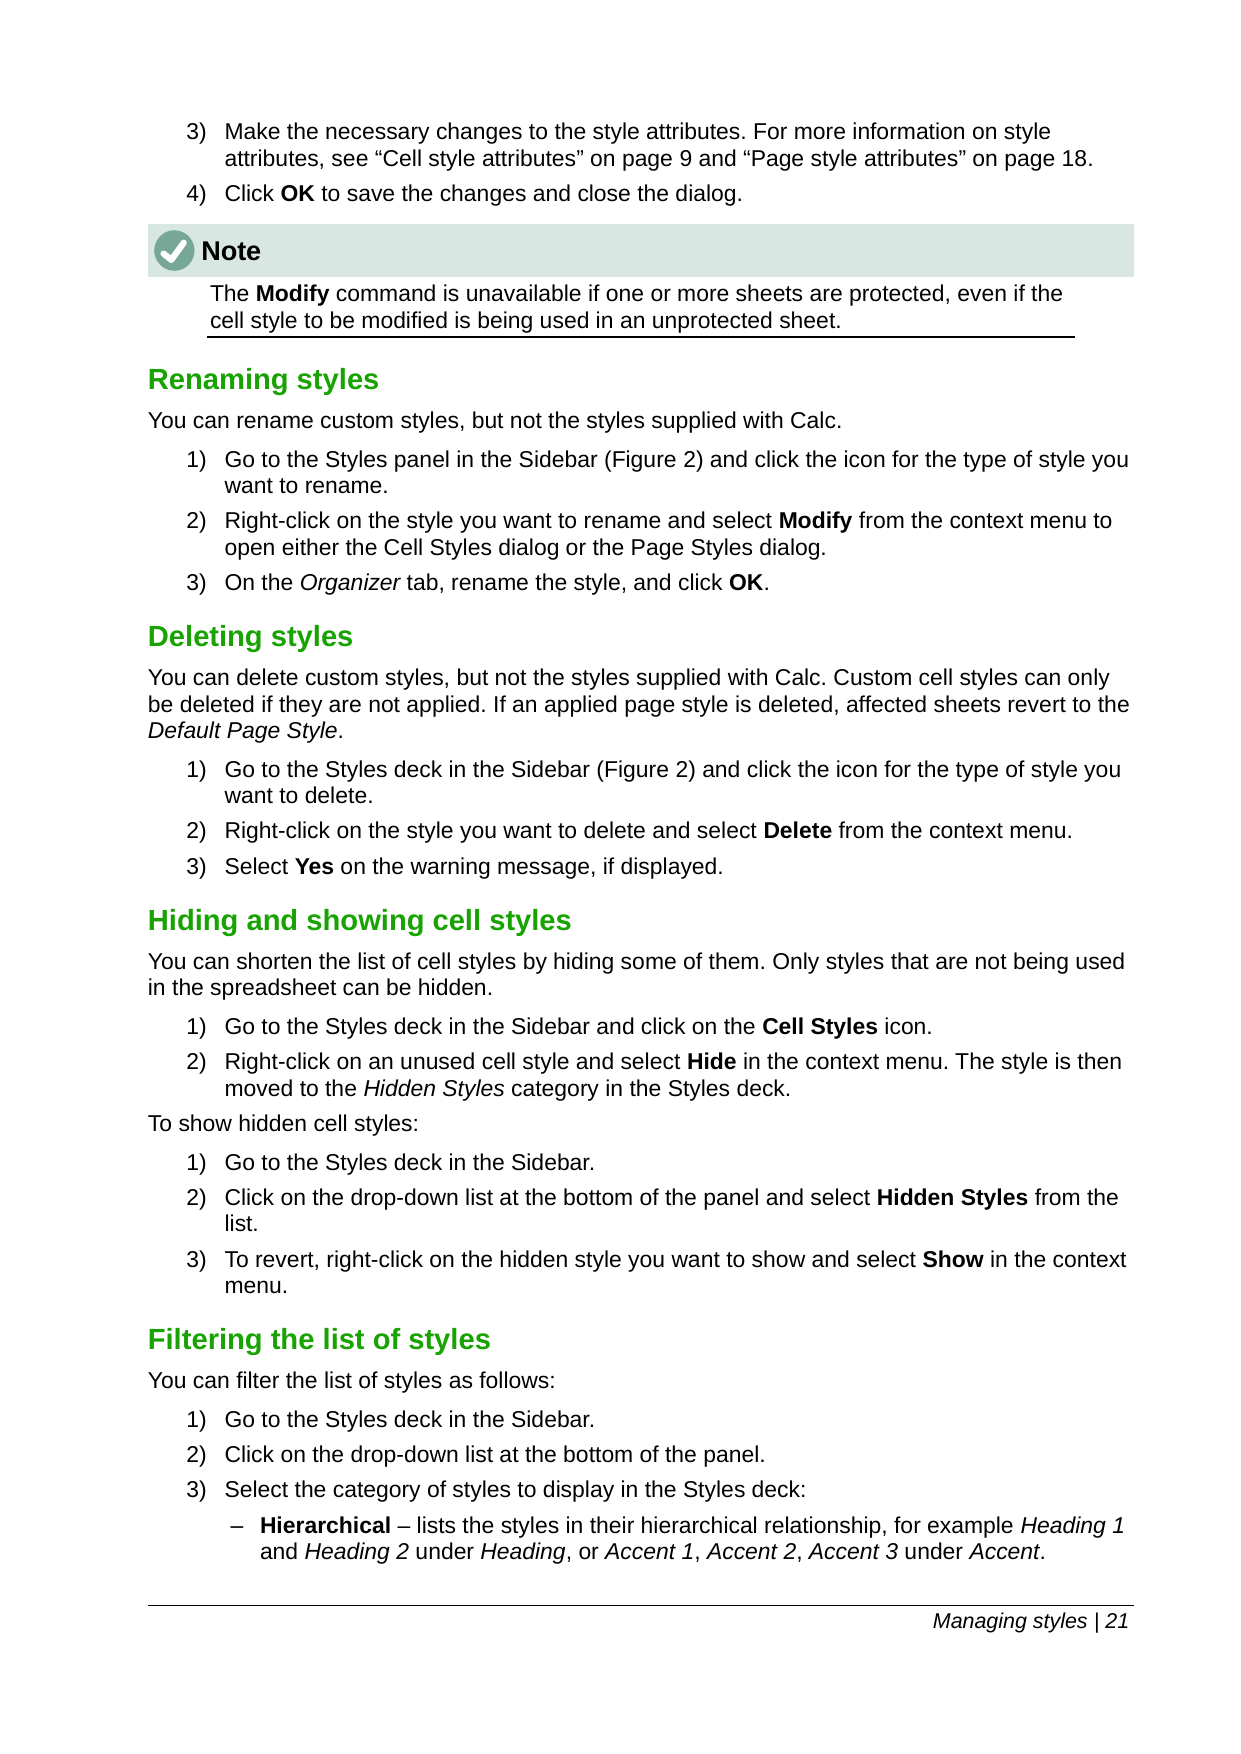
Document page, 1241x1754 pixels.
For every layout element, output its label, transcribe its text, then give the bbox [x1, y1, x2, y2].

subtitle Hiding and showing cell styles [148, 903, 1134, 936]
list Right-click on the style you want to delete and select Delete from the context menu. [207, 817, 1134, 844]
list Go to the Styles panel in the Sidebar (Figure 2) and click the icon for the type of style you want to rename. [207, 446, 1134, 498]
list Make the necessary changes to the style attributes. For more information on style attributes, see “Cell style attributes” on page 9 and “Page style attributes” on page 18. [207, 118, 1134, 171]
list To revert, right-click on the hidden style you want to show and select Show in the context menu. [207, 1246, 1134, 1298]
list Click OK to save the changes and close the dialog. [207, 180, 1134, 206]
list Go to the Styles deck in the Sidebar and click on the Cell Styles icon. [207, 1013, 1134, 1039]
list Go to the Styles deck in the Sidebar. [207, 1149, 1134, 1175]
subtitle Deleting styles [148, 619, 1134, 652]
list Select the category of styles to display in the Styles deck: [207, 1476, 1134, 1503]
list Go to the Styles deck in the Sidebar. [207, 1406, 1134, 1432]
list Hierarchical – lists the styles in their hierarchical relationship, for example Heading 1 and Heading 2 under Heading, or Accent 1, Accent 2, Accent 3 under Accent. [230, 1512, 1134, 1564]
list Click on the drop-down list at the bottom of the panel. [207, 1441, 1134, 1468]
subtitle Filtering the list of styles [148, 1322, 1134, 1355]
list Right-click on the style you want to rename and select Modify from the context menu to open either the Cell Styles dialog or the Page Styles dialog. [207, 507, 1134, 560]
list Select Yes on the warning message, if displayed. [207, 853, 1134, 879]
list Right-click on an unused cell style and select Hide in the context menu. The style is then moved to the Hidden Styles category in the Styles deck. [207, 1048, 1134, 1101]
text You can rename custom styles, but not the styles supplied with Calc. [148, 407, 1134, 433]
subtitle Note [148, 224, 1134, 277]
list Go to the Styles deck in the Sidebar (Figure 2) and click the icon for the type of style you want to delete. [207, 756, 1134, 808]
list Click on the drop-down list at the bottom of the panel and select Hidden Styles from the list. [207, 1184, 1134, 1237]
subtitle Renaming styles [148, 362, 1134, 395]
list To show hidden cell styles: [148, 1110, 1134, 1136]
text The Modify command is unavailable if one or more sheets are protected, even if the cell style to be modified is being used in an unprotected sheet. [207, 277, 1075, 336]
list On the Organizer tab, rename the style, and click OK. [207, 569, 1134, 595]
text You can shorten the list of cell styles by hiding some of them. Only styles that are not being used in the spreadsheet can be hidden. [148, 948, 1134, 1001]
list You can filter the list of styles as follows: [148, 1367, 1134, 1393]
text You can delete custom styles, but not the styles supplied with Calc. Custom cell styles can only be deleted if they are not applied. If an applied page style is deleted, affected sheets revert to the Default Page Style. [148, 664, 1134, 743]
